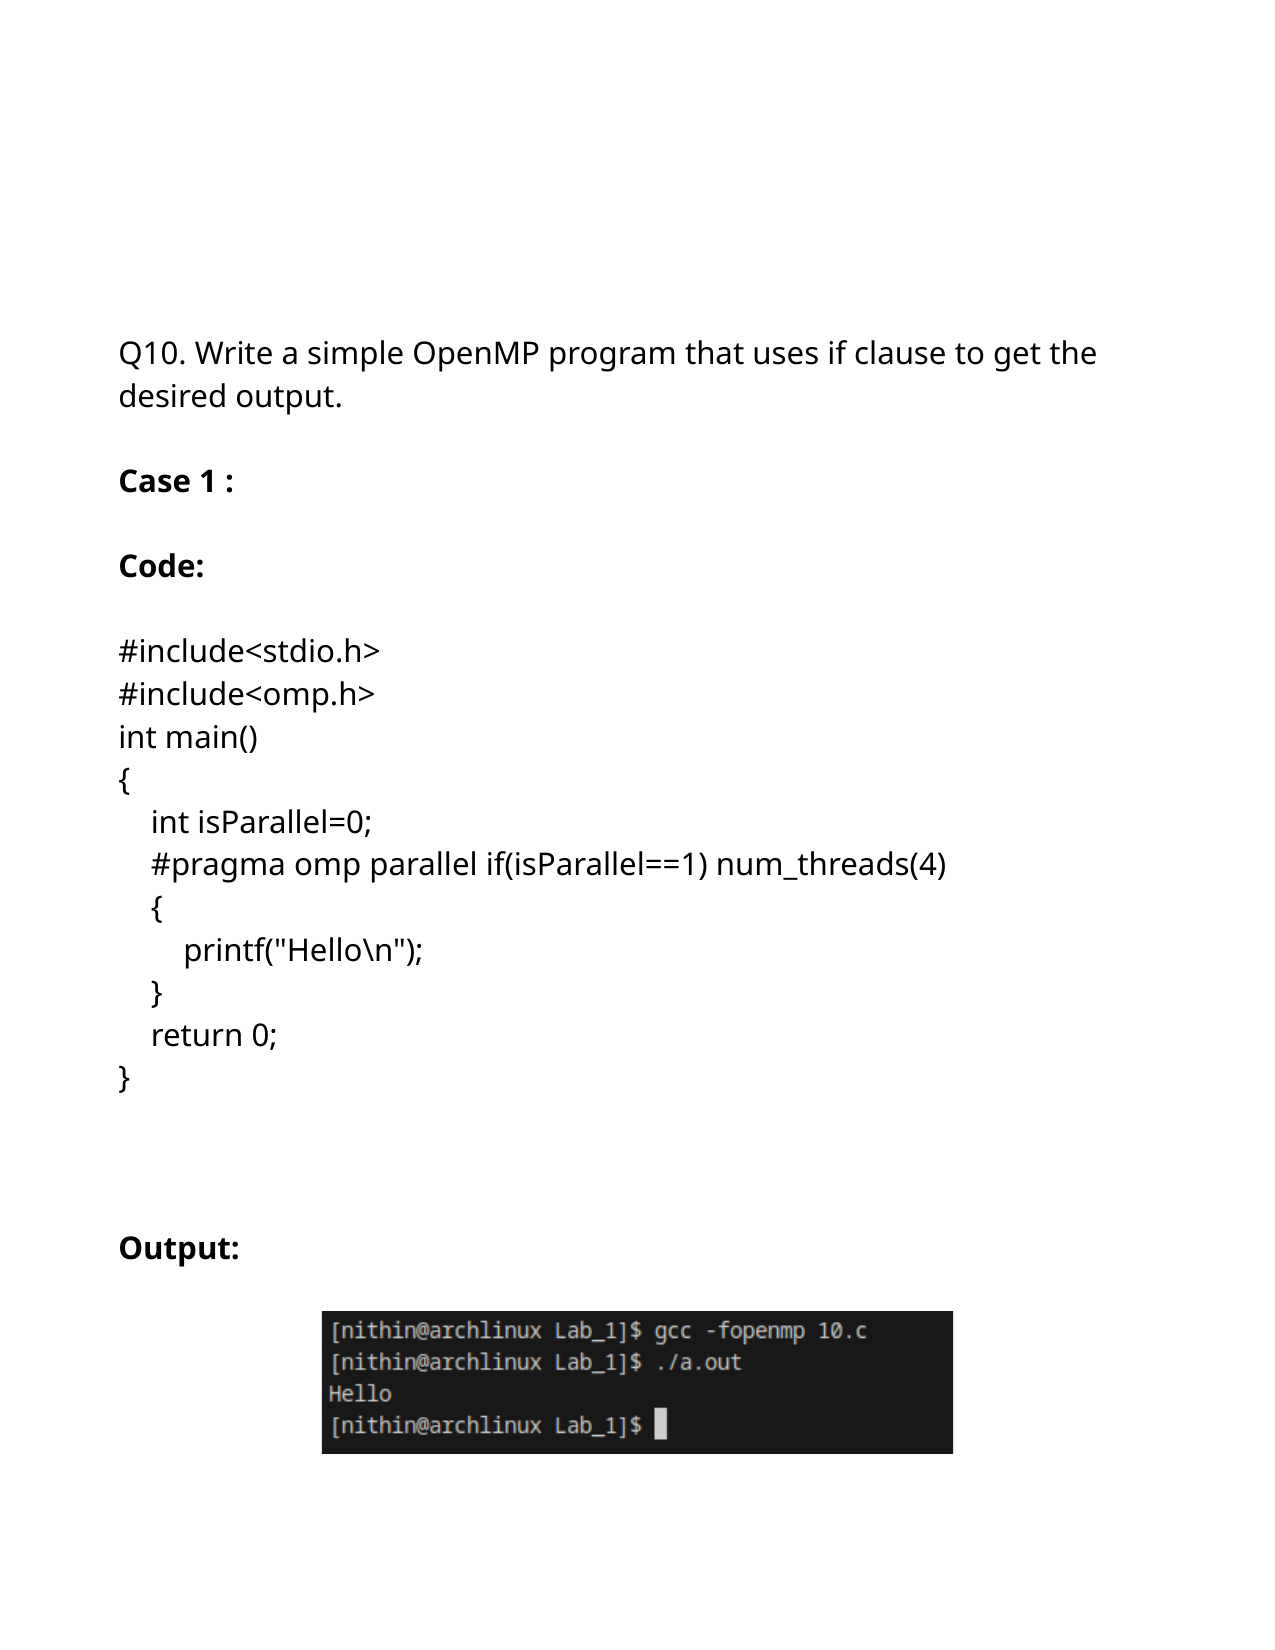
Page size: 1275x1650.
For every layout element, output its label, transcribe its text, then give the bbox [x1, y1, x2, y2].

text #include<stdio.h> [118, 629, 1157, 672]
text #pragma omp parallel if(isParallel==1) num_threads(4) [118, 842, 1157, 885]
text Q10. Write a simple OpenMP program that uses if clause to get the desired output. [118, 331, 1157, 416]
text Code: [118, 544, 1157, 587]
text int isParallel=0; [118, 800, 1157, 842]
text } [118, 970, 1157, 1013]
text return 0; [118, 1013, 1157, 1055]
text #include<omp.h> [118, 672, 1157, 714]
text { [118, 885, 1157, 928]
text Case 1 : [118, 459, 1157, 502]
text Output: [118, 1226, 1157, 1268]
text printf("Hello\n"); [118, 928, 1157, 970]
text int main() [118, 714, 1157, 757]
picture [321, 1311, 954, 1454]
text } [118, 1055, 1157, 1098]
text { [118, 757, 1157, 800]
